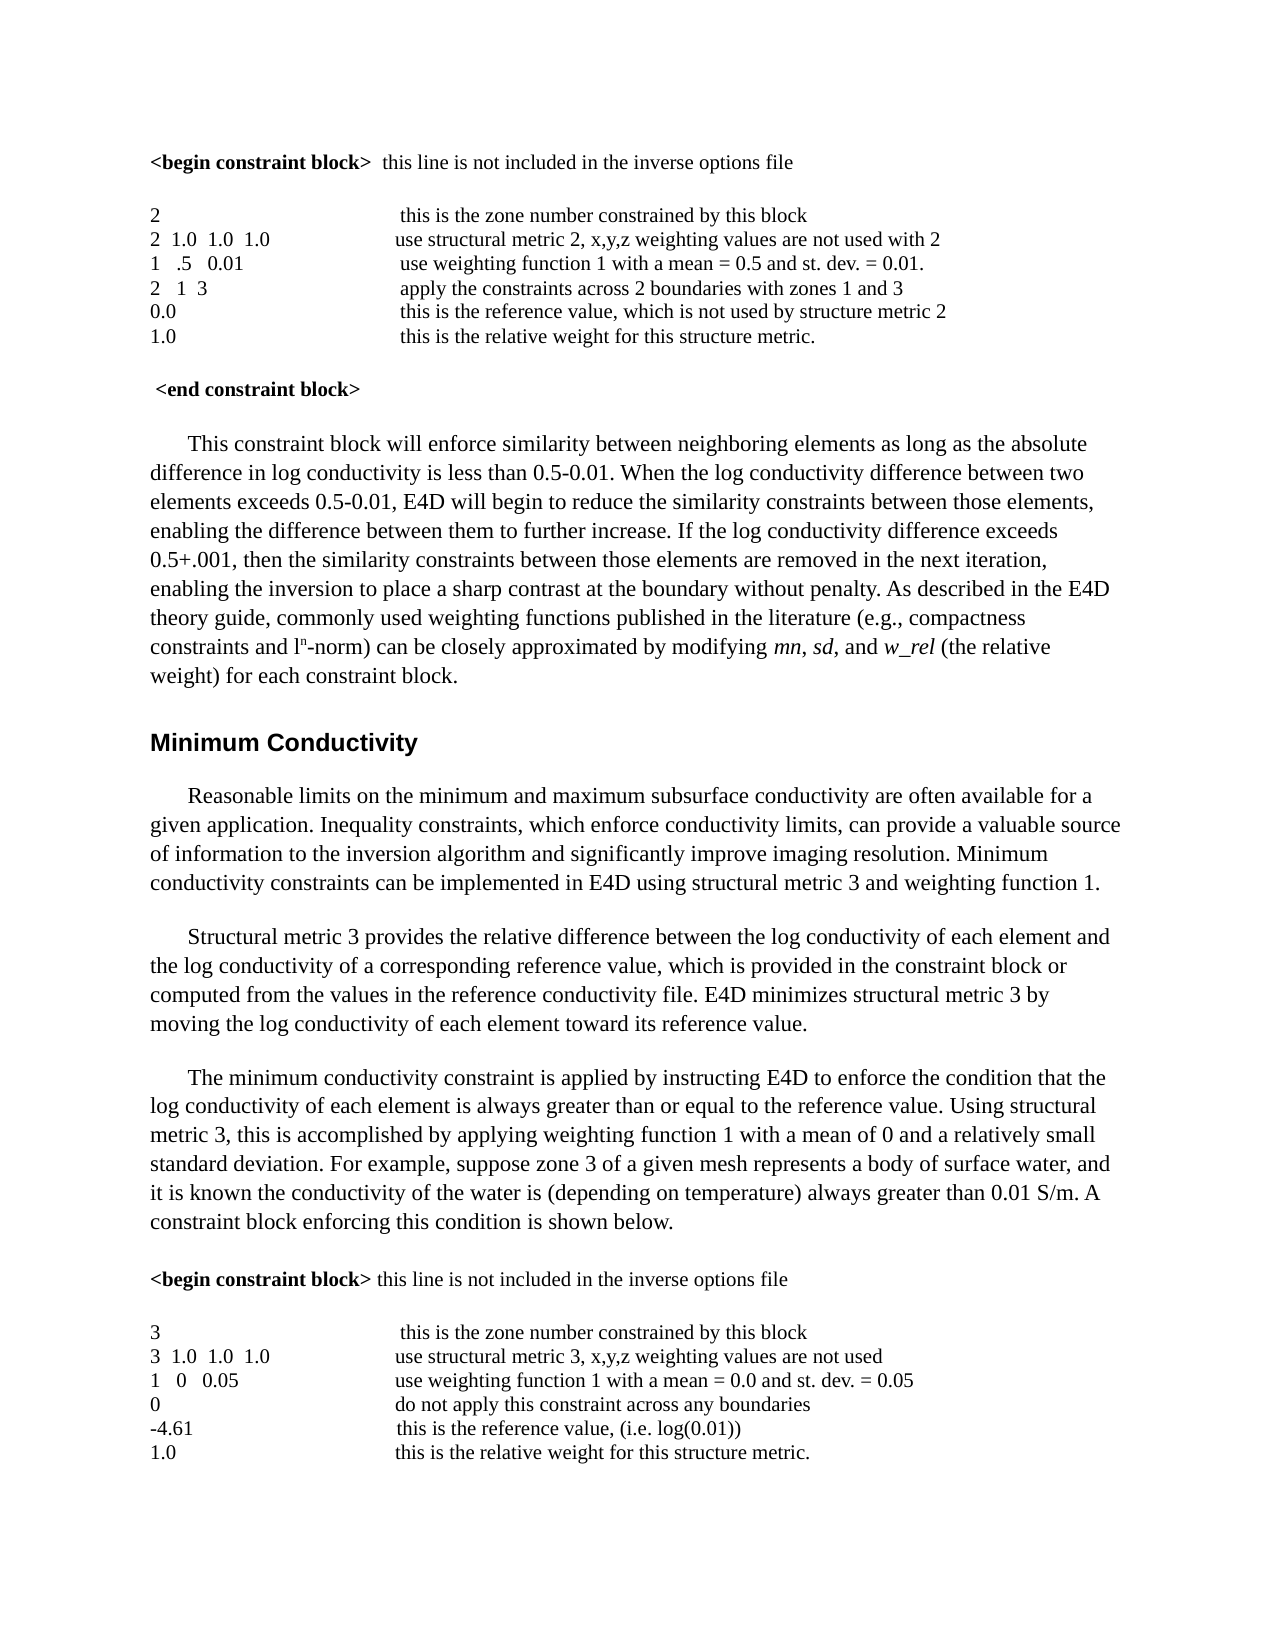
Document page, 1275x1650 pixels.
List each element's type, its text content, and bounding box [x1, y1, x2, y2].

text <begin constraint block> this line is not included in the inverse options file [150, 1266, 1125, 1291]
text 3 this is the zone number constrained by this block 3 1.0 1.0 1.0 use structural metric 3, x,y,z weighting values are not used 1 0 0.05 use weighting function 1 with a mean = 0.0 and st. dev. = 0.05 0 do not apply this constraint across any boundaries -4.61 this is the reference value, (i.e. log(0.01)) 1.0 this is the relative weight for this structure metric. [150, 1320, 1125, 1464]
subtitle Minimum Conductivity [150, 728, 1125, 757]
text <begin constraint block> this line is not included in the inverse options file [150, 150, 1125, 174]
text Structural metric 3 provides the relative difference between the log conductivity of each element and the log conductivity of a corresponding reference value, which is provided in the constraint block or computed from the values in the reference conductivity file. E4D minimizes structural metric 3 by moving the log conductivity of each element toward its reference value. [150, 923, 1125, 1036]
text 2 this is the zone number constrained by this block 2 1.0 1.0 1.0 use structural metric 2, x,y,z weighting values are not used with 2 1 .5 0.01 use weighting function 1 with a mean = 0.5 and st. dev. = 0.01. 2 1 3 apply the constraints across 2 boundaries with zones 1 and 3 0.0 this is the reference value, which is not used by structure metric 2 1.0 this is the relative weight for this structure metric. [150, 203, 1125, 348]
text This constraint block will enforce similarity between neighboring elements as long as the absolute difference in log conductivity is less than 0.5-0.01. When the log conductivity difference between two elements exceeds 0.5-0.01, E4D will begin to reduce the similarity constraints between those elements, enabling the difference between them to further increase. If the log conductivity difference exceeds 0.5+.001, then the similarity constraints between those elements are removed in the next iteration, enabling the inversion to place a sharp contrast at the boundary without penalty. As described in the E4D theory guide, commonly used weighting functions published in the literature (e.g., compactness constraints and ln-norm) can be closely approximated by modifying mn, sd, and w_rel (the relative weight) for each constraint block. [150, 430, 1125, 688]
text The minimum conductivity constraint is applied by instructing E4D to enforce the condition that the log conductivity of each element is always greater than or equal to the reference value. Using structural metric 3, this is accomplished by applying weighting function 1 with a mean of 0 and a relatively small standard deviation. For example, suppose zone 3 of a given mesh represents a body of surface water, and it is known the conductivity of the water is (depending on temperature) always greater than 0.01 S/m. A constraint block enforcing this condition is shown below. [150, 1063, 1125, 1235]
text Reasonable limits on the minimum and maximum subsurface conductivity are often available for a given application. Inequality constraints, which enforce conductivity limits, can provide a valuable source of information to the inversion algorithm and significantly improve imaging resolution. Minimum conductivity constraints can be implemented in E4D using structural metric 3 and weighting function 1. [150, 782, 1125, 895]
text <end constraint block> [150, 377, 1125, 401]
